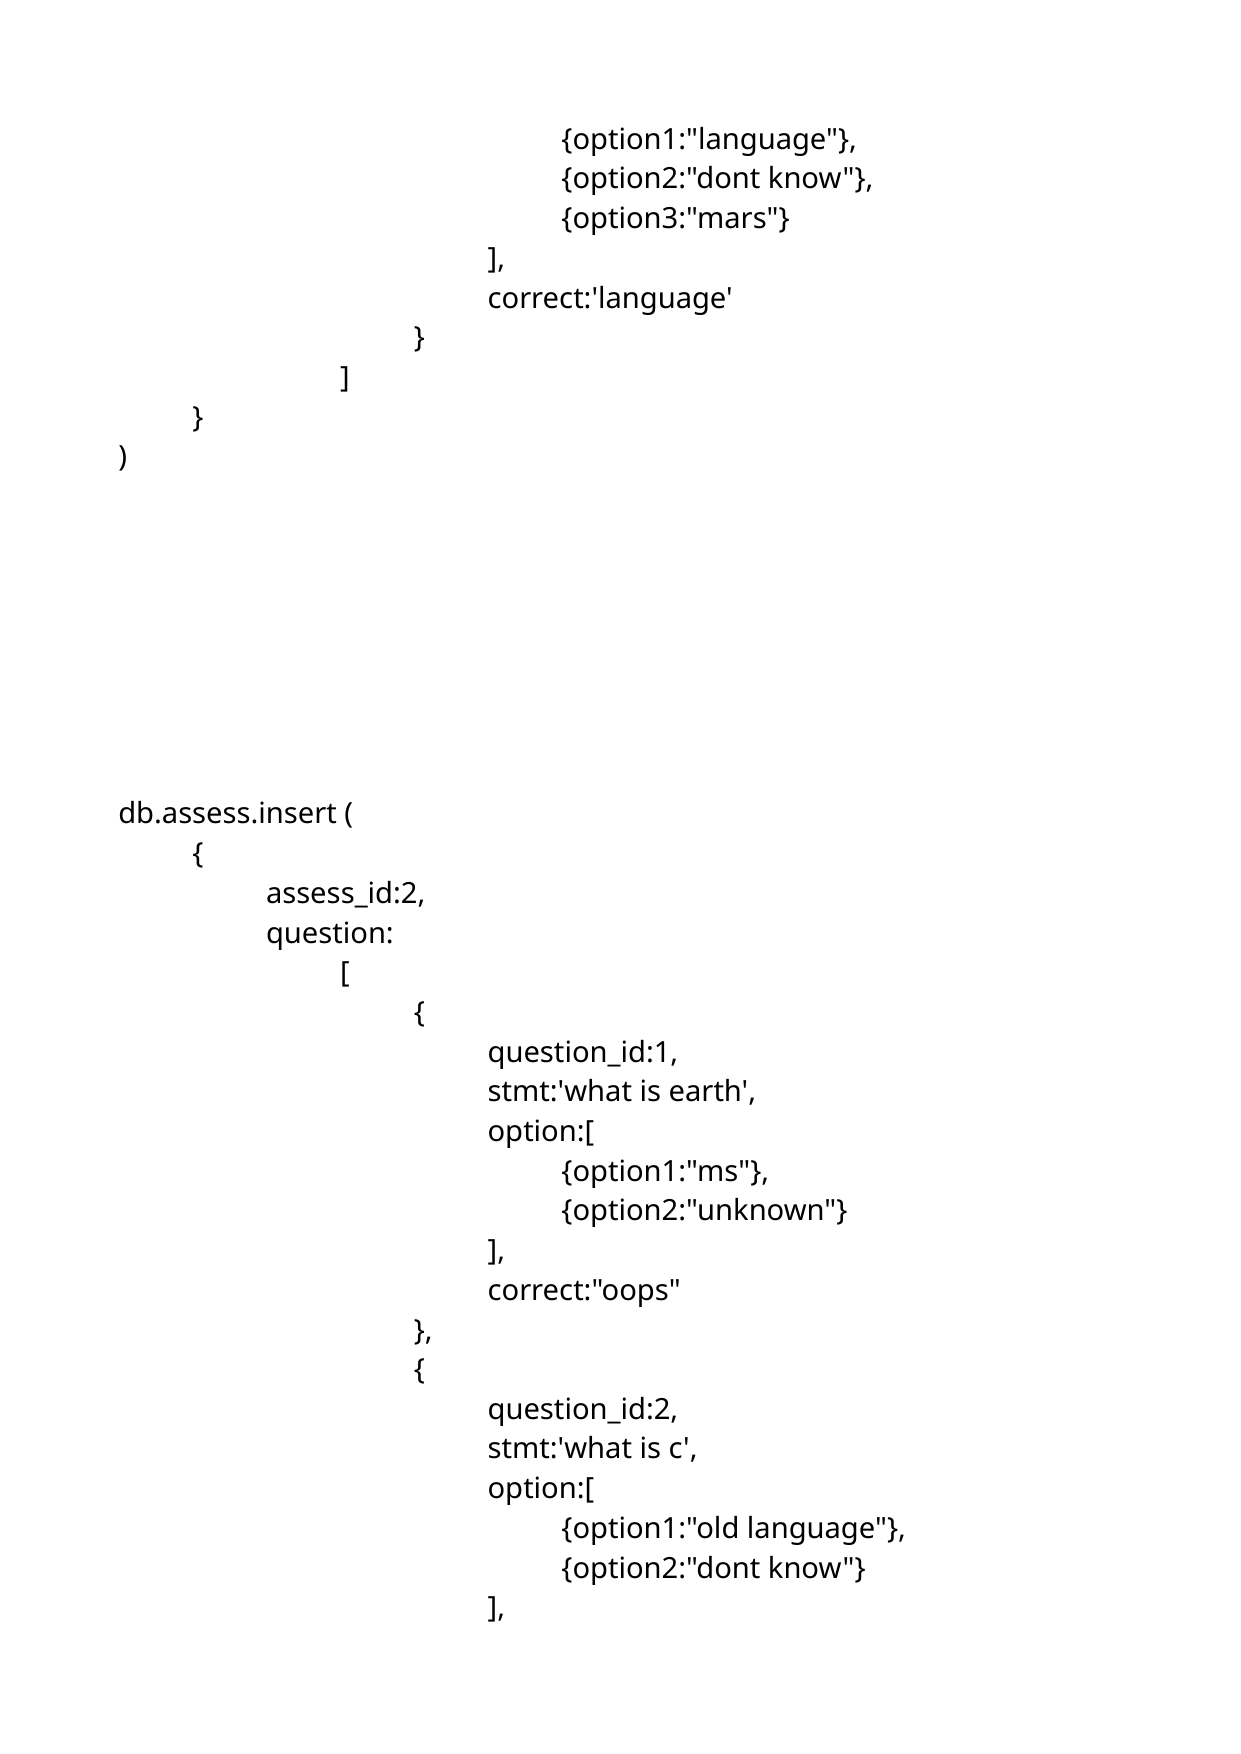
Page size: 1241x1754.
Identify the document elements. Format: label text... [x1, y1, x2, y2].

text stmt:'what is c', [118, 1428, 1122, 1467]
text question: [118, 912, 1122, 952]
text option:[ [118, 1467, 1122, 1507]
text db.assess.insert ( [118, 793, 1122, 832]
text { [118, 832, 1122, 872]
text ], [118, 1587, 1122, 1626]
text } [118, 317, 1122, 356]
text stmt:'what is earth', [118, 1071, 1122, 1110]
text {option1:"language"}, [118, 118, 1122, 158]
text {option2:"dont know"} [118, 1547, 1122, 1587]
text [ [118, 952, 1122, 991]
text { [118, 1348, 1122, 1388]
text question_id:2, [118, 1388, 1122, 1428]
text question_id:1, [118, 1031, 1122, 1071]
text {option1:"ms"}, [118, 1150, 1122, 1190]
text correct:"oops" [118, 1269, 1122, 1309]
text correct:'language' [118, 277, 1122, 317]
text ], [118, 1229, 1122, 1269]
text } [118, 396, 1122, 436]
text { [118, 991, 1122, 1031]
text }, [118, 1309, 1122, 1348]
text ) [118, 436, 1122, 475]
text {option2:"unknown"} [118, 1190, 1122, 1229]
text {option2:"dont know"}, [118, 158, 1122, 197]
text {option1:"old language"}, [118, 1507, 1122, 1547]
text ], [118, 237, 1122, 277]
text ] [118, 356, 1122, 396]
text {option3:"mars"} [118, 197, 1122, 237]
text option:[ [118, 1110, 1122, 1150]
text assess_id:2, [118, 872, 1122, 912]
